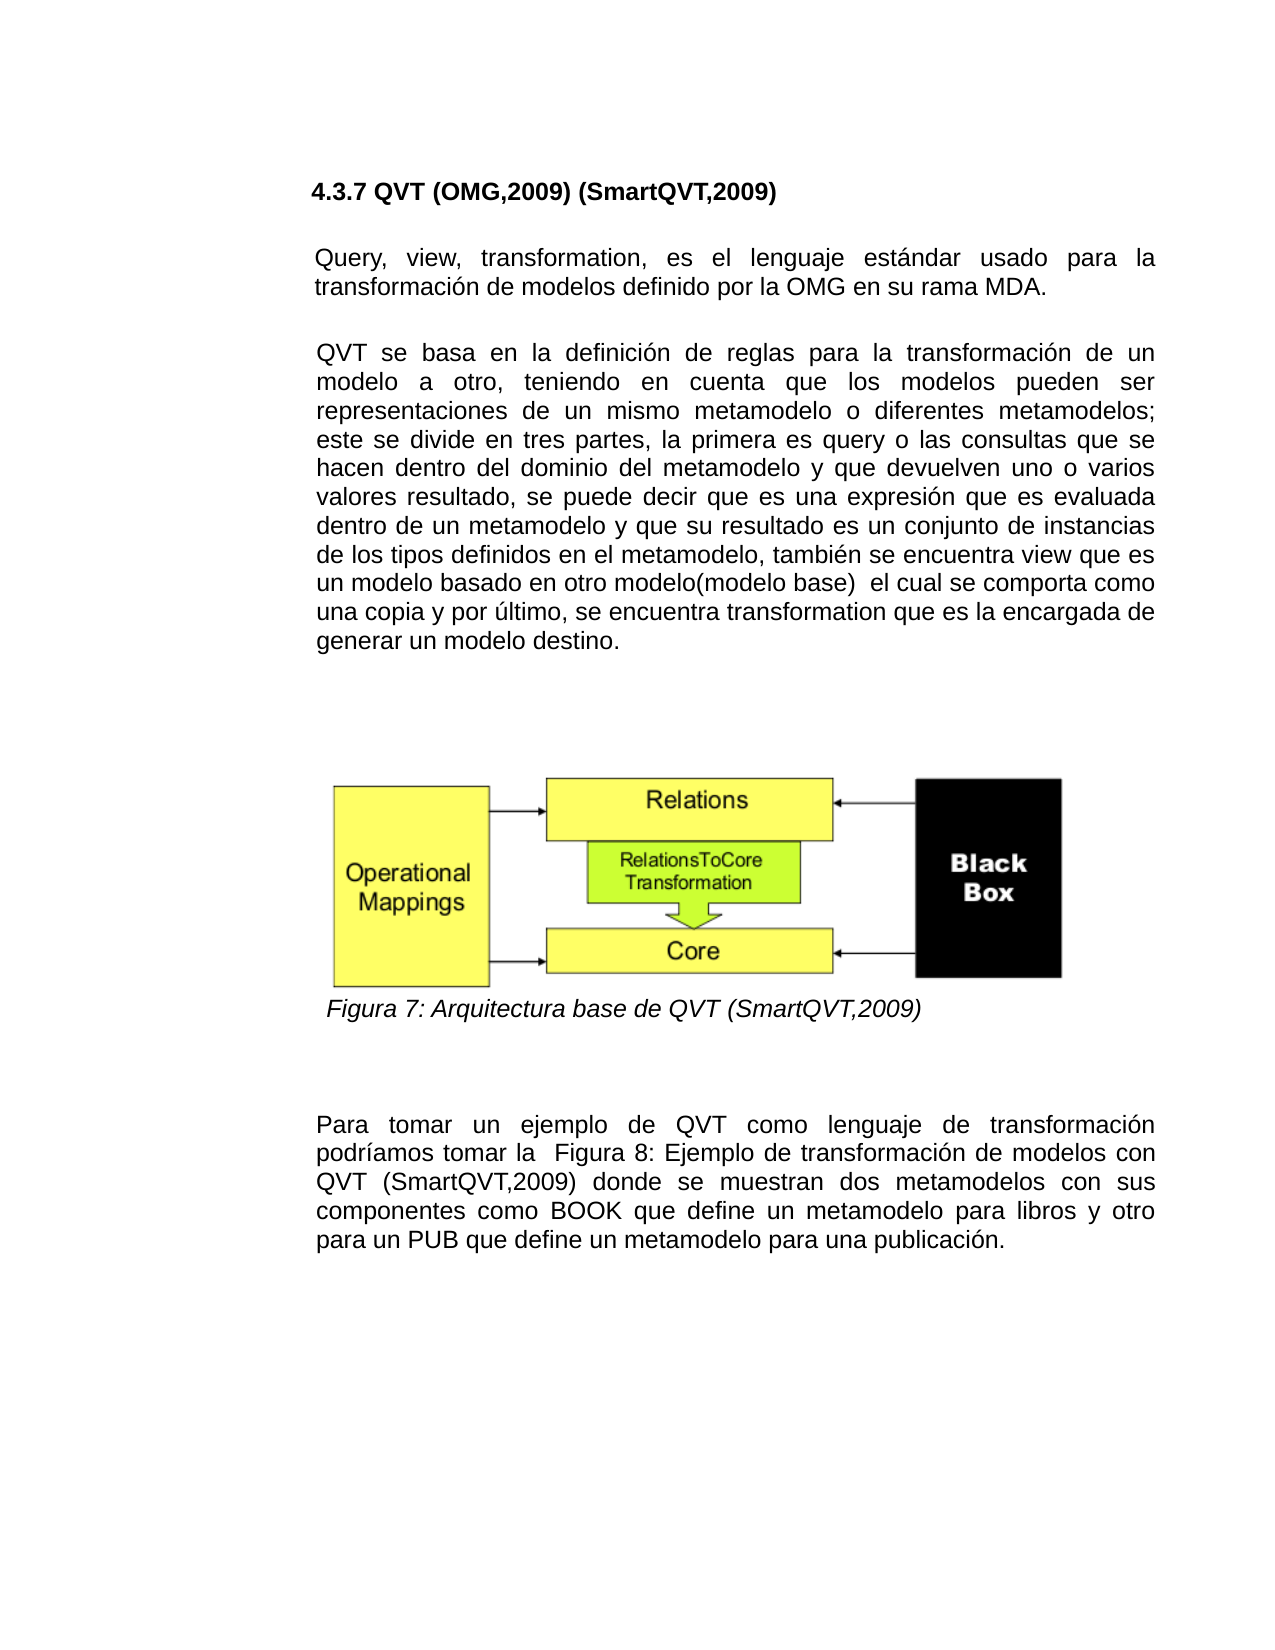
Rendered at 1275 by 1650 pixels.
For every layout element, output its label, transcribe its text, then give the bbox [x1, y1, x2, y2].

text Query, view, transformation, es el lenguaje estándar usado para la transformación de modelos definido por la OMG en su rama MDA. [314, 243, 1157, 301]
text Para tomar un ejemplo de QVT como lenguaje de transformación podríamos tomar la Figura 8: Ejemplo de transformación de modelos con QVT (SmartQVT,2009) donde se muestran dos metamodelos con sus componentes como BOOK que define un metamodelo para libros y otro para un PUB que define un metamodelo para una publicación. [316, 1110, 1157, 1253]
text QVT se basa en la definición de reglas para la transformación de un modelo a otro, teniendo en cuenta que los modelos pueden ser representaciones de un mismo metamodelo o diferentes metamodelos; este se divide en tres partes, la primera es query o las consultas que se hacen dentro del dominio del metamodelo y que devuelven uno o varios valores resultado, se puede decir que es una expresión que es evaluada dentro de un metamodelo y que su resultado es un conjunto de instancias de los tipos definidos en el metamodelo, también se encuentra view que es un modelo basado en otro modelo(modelo base) el cual se comporta como una copia y por último, se encuentra transformation que es la encargada de generar un modelo destino. [316, 338, 1157, 655]
subtitle 4.3.7 QVT (OMG,2009) (SmartQVT,2009) [311, 177, 1157, 206]
text Figura 7: Arquitectura base de QVT (SmartQVT,2009) [326, 994, 1067, 1023]
picture [326, 771, 1068, 994]
